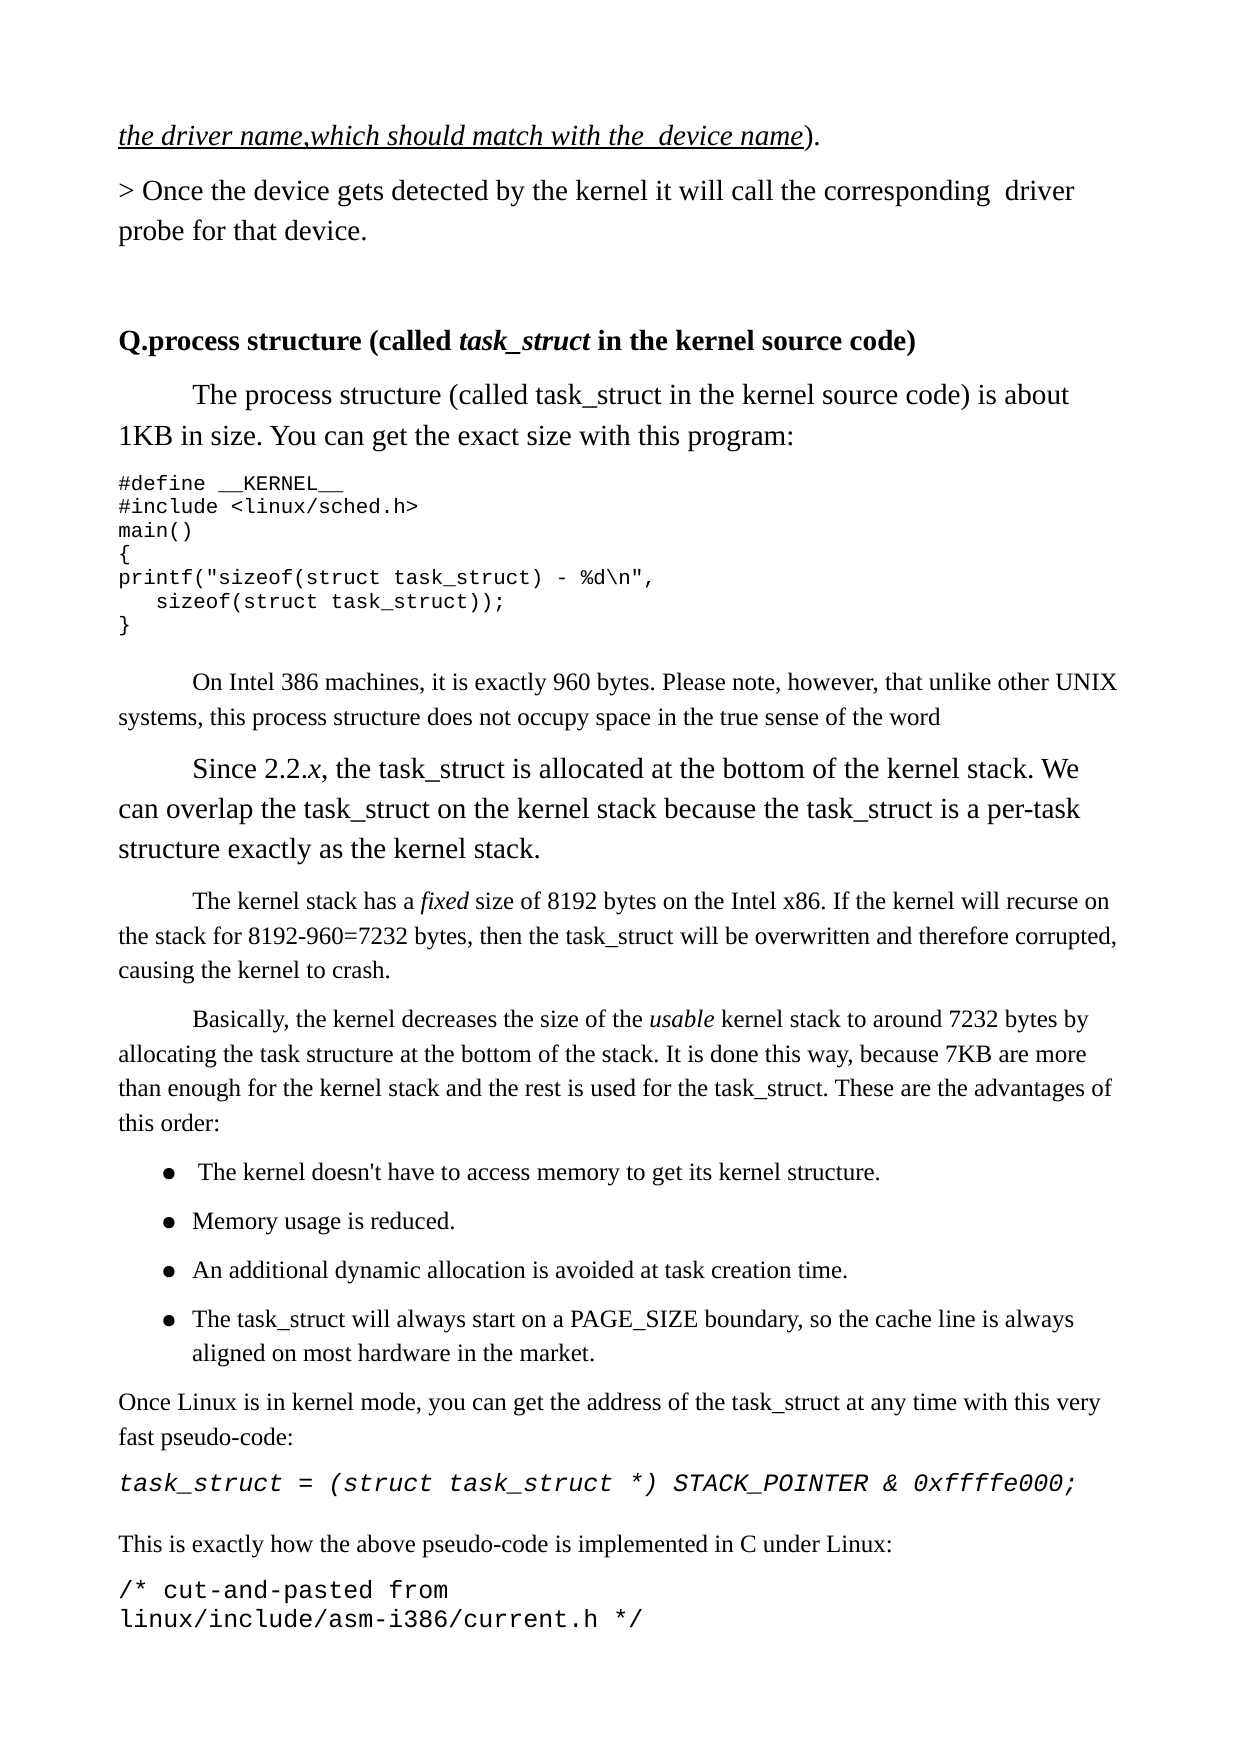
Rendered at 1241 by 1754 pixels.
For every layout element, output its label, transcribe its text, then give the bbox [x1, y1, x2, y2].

text linux/include/asm-i386/current.h */ [118, 1606, 1122, 1634]
text #define __KERNEL__ [118, 472, 1122, 496]
text main() [118, 520, 1122, 543]
text #include <linux/sched.h> [118, 496, 1122, 520]
text Once Linux is in kernel mode, you can get the address of the task_struct at any time with this very fast pseudo-code: [118, 1387, 1122, 1451]
text The kernel stack has a fixed size of 8192 bytes on the Intel x86. If the kernel will recurse on the stack for 8192-960=7232 bytes, then the task_struct will be overwritten and therefore corrupted, causing the kernel to crash. [118, 886, 1122, 984]
text sizeof(struct task_struct)); [118, 591, 1122, 614]
text Since 2.2.x, the task_struct is allocated at the bottom of the kernel stack. We can overlap the task_struct on the kernel stack because the task_struct is a per-task structure exactly as the kernel stack. [118, 751, 1122, 865]
list An additional dynamic allocation is avoided at task creation time. [162, 1255, 1122, 1284]
text The process structure (called task_struct in the kernel source code) is about 1KB in size. You can get the exact size with this program: [118, 377, 1122, 451]
text /* cut-and-pasted from [118, 1578, 1122, 1606]
text > Once the device gets detected by the kernel it will call the corresponding driver probe for that device. [118, 173, 1122, 247]
text { [118, 543, 1122, 567]
text printf("sizeof(struct task_struct) - %d\n", [118, 567, 1122, 591]
list Memory usage is reduced. [162, 1206, 1122, 1234]
text the driver name,which should match with the device name). [118, 118, 1122, 152]
text task_struct = (struct task_struct *) STACK_POINTER & 0xffffe000; [118, 1471, 1122, 1499]
list The task_struct will always start on a PAGE_SIZE boundary, so the cache line is always aligned on most hardware in the market. [162, 1304, 1122, 1367]
text Basically, the kernel decreases the size of the usable kernel stack to around 7232 bytes by allocating the task structure at the bottom of the stack. It is done this way, because 7KB are more than enough for the kernel stack and the rest is used for the task_struct. These are the advantages of this order: [118, 1004, 1122, 1136]
text On Intel 386 machines, it is exactly 960 bytes. Please note, however, that unlike other UNIX systems, this process structure does not occupy space in the true sense of the word [118, 667, 1122, 731]
text } [118, 614, 1122, 638]
list The kernel doesn't have to access memory to get its kernel structure. [162, 1157, 1122, 1186]
text This is exactly how the above pseudo-code is implemented in C under Linux: [118, 1529, 1122, 1558]
text Q.process structure (called task_struct in the kernel source code) [118, 323, 1122, 356]
